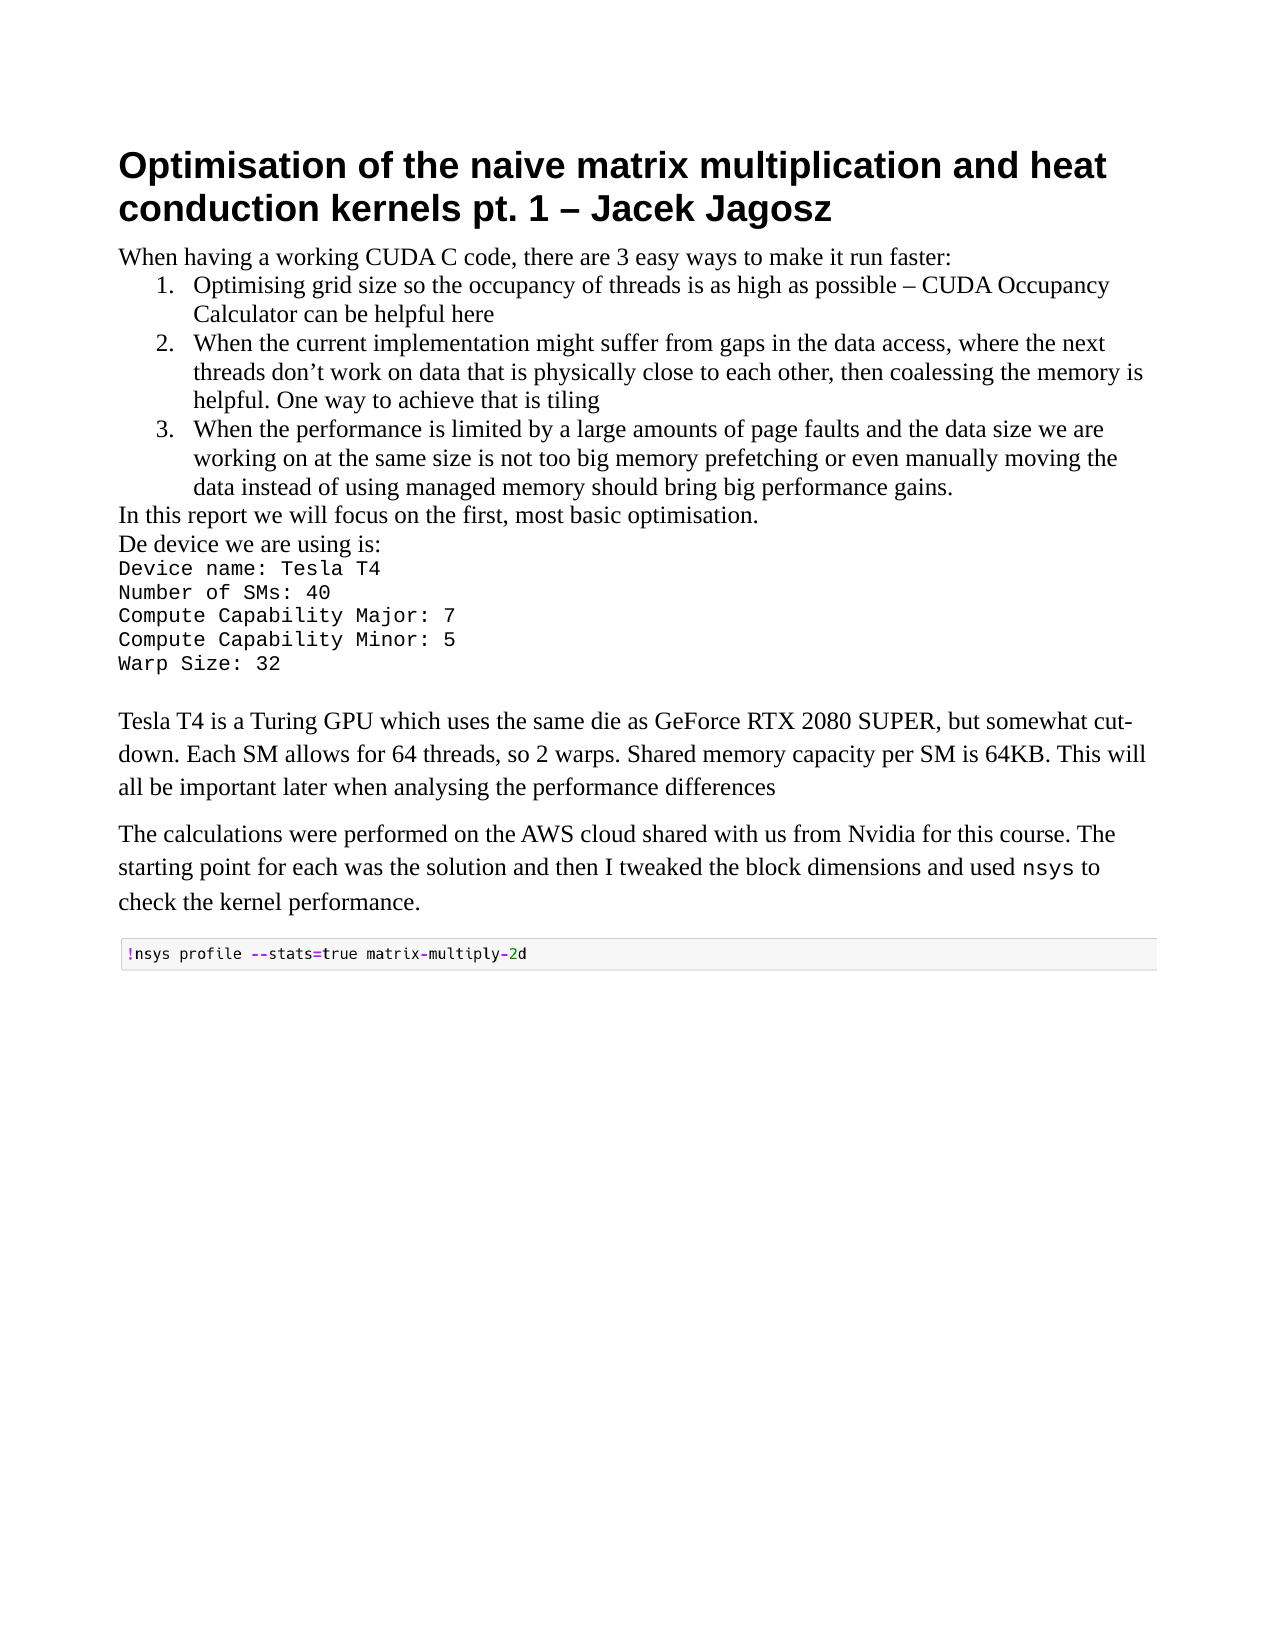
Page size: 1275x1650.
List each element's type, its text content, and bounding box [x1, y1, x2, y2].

text Compute Capability Minor: 5 [118, 629, 1157, 653]
picture [118, 934, 1157, 972]
list Optimising grid size so the occupancy of threads is as high as possible – CUDA Occupancy Calculator can be helpful here [156, 271, 1157, 328]
text The calculations were performed on the AWS cloud shared with us from Nvidia for this course. The starting point for each was the solution and then I tweaked the block dimensions and used nsys to check the kernel performance. [118, 819, 1157, 915]
text When having a working CUDA C code, there are 3 easy ways to make it run faster: [118, 242, 1157, 271]
list When the current implementation might suffer from gaps in the data access, where the next threads don’t work on data that is physically close to each other, then coalessing the memory is helpful. One way to achieve that is tiling [156, 328, 1157, 414]
text Compute Capability Major: 7 [118, 605, 1157, 629]
text De device we are using is: [118, 529, 1157, 558]
text Device name: Tesla T4 Number of SMs: 40 [118, 558, 1157, 605]
text Tesla T4 is a Turing GPU which uses the same die as GeForce RTX 2080 SUPER, but somewhat cut-down. Each SM allows for 64 threads, so 2 warps. Shared memory capacity per SM is 64KB. This will all be important later when analysing the performance differences [118, 706, 1157, 801]
list When the performance is limited by a large amounts of page faults and the data size we are working on at the same size is not too big memory prefetching or even manually moving the data instead of using managed memory should bring big performance gains. [156, 414, 1157, 501]
text Warp Size: 32 [118, 653, 1157, 676]
text In this report we will focus on the first, most basic optimisation. [118, 501, 1157, 529]
subtitle Optimisation of the naive matrix multiplication and heat conduction kernels pt. 1 – Jacek Jagosz [118, 143, 1157, 229]
